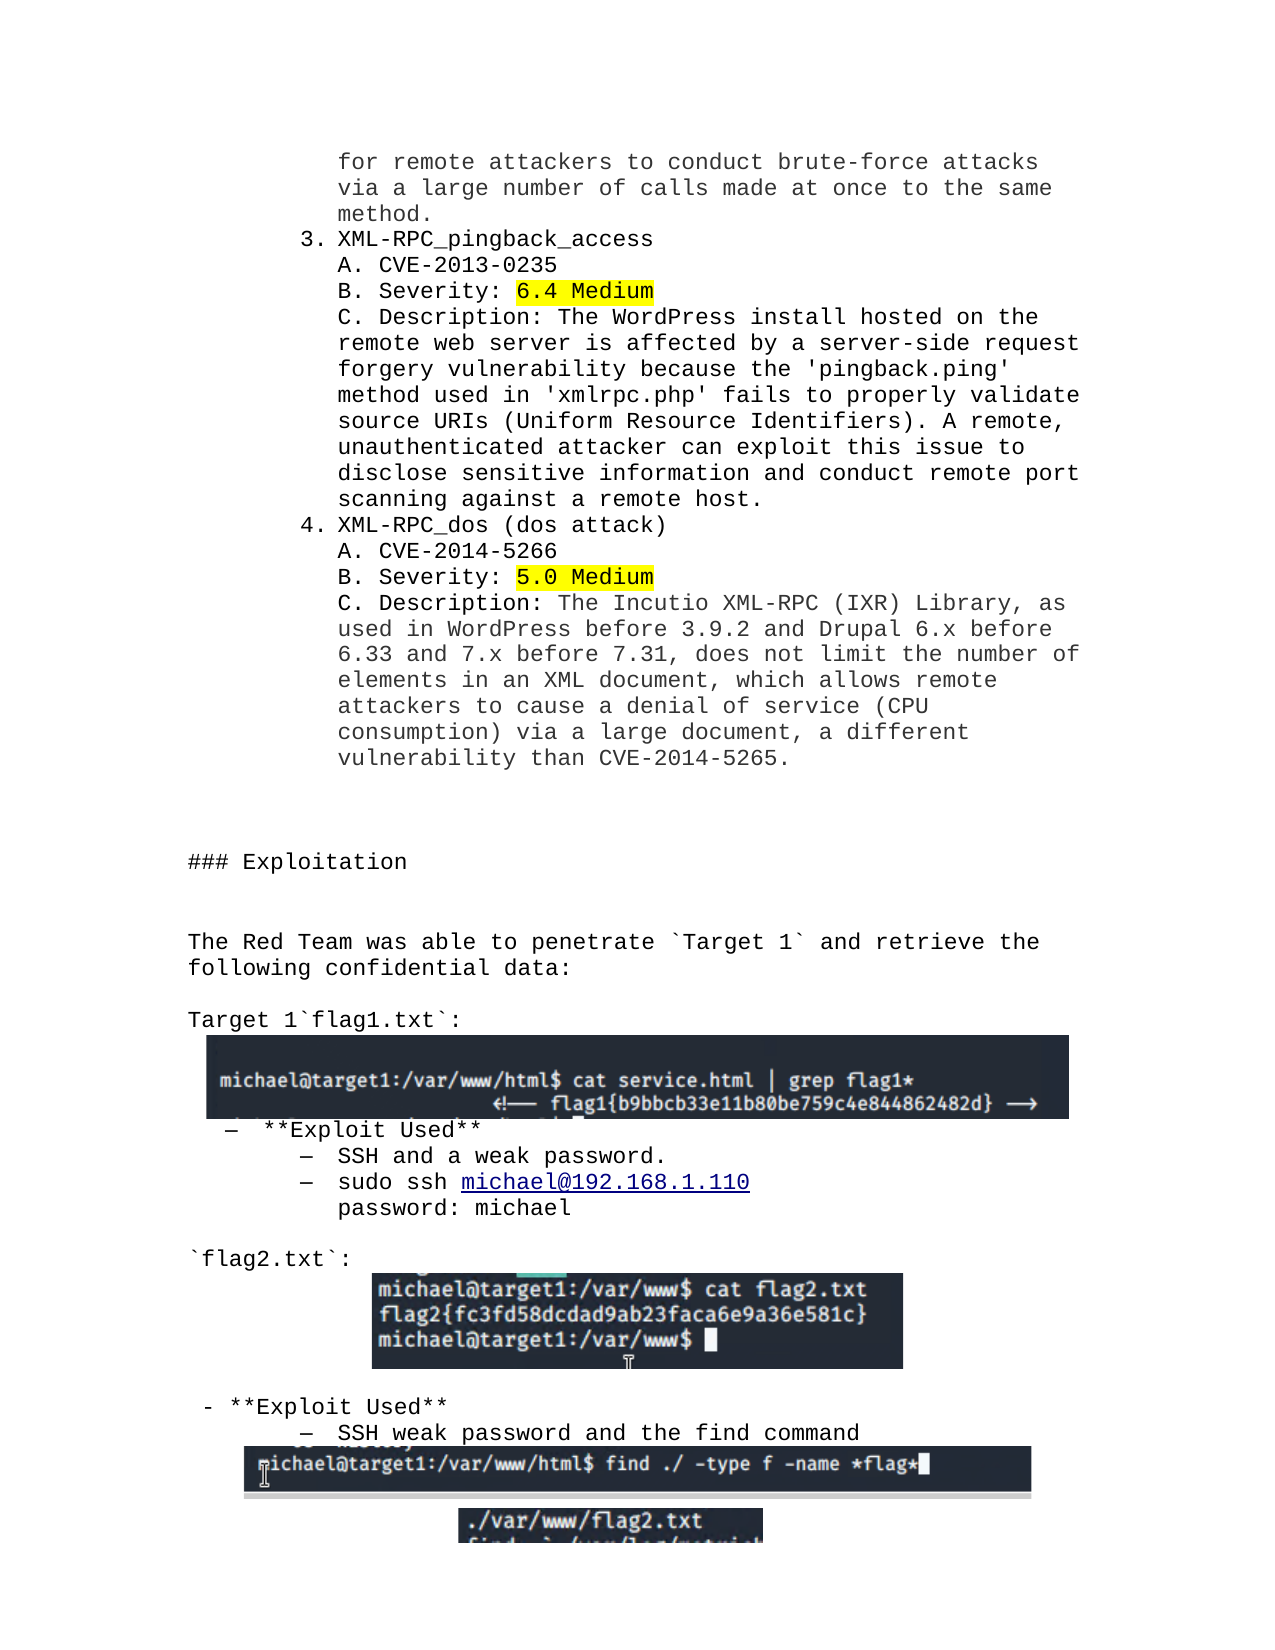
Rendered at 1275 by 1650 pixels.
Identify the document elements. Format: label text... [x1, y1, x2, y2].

text `flag2.txt`: [187, 1248, 1087, 1274]
text - **Exploit Used** [187, 1395, 1087, 1421]
list **Exploit Used** [225, 1034, 1087, 1144]
text ### Exploitation [187, 850, 1087, 876]
list password: michael [300, 1196, 1087, 1222]
list C. Description: The Incutio XML-RPC (IXR) Library, as used in WordPress before 3.9.2 and Drupal 6.x before 6.33 and 7.x before 7.31, does not limit the number of elements in an XML document, which allows remote attackers to cause a denial of service (CPU consumption) via a large document, a different vulnerability than CVE-2014-5265. [300, 591, 1087, 772]
list for remote attackers to conduct brute-force attacks via a large number of calls made at once to the same method. [300, 150, 1087, 228]
list SSH weak password and the find command [300, 1421, 1087, 1447]
text Target 1`flag1.txt`: [187, 1008, 1087, 1034]
list XML-RPC_pingback_access [300, 228, 1087, 254]
list B. Severity: 6.4 Medium [300, 280, 1087, 306]
list B. Severity: 5.0 Medium [300, 565, 1087, 591]
list C. Description: The WordPress install hosted on the remote web server is affected by a server-side request forgery vulnerability because the 'pingback.ping' method used in 'xmlrpc.php' fails to properly validate source URIs (Uniform Resource Identifiers). A remote, unauthenticated attacker can exploit this issue to disclose sensitive information and conduct remote port scanning against a remote host. [300, 306, 1087, 513]
list A. CVE-2013-0235 [300, 254, 1087, 280]
text The Red Team was able to penetrate `Target 1` and retrieve the following confidential data: [187, 931, 1087, 982]
list A. CVE-2014-5266 [300, 539, 1087, 565]
picture [206, 1035, 1069, 1119]
list SSH and a weak password. [300, 1144, 1087, 1170]
picture [243, 1446, 1032, 1499]
picture [371, 1273, 904, 1369]
list sudo ssh michael@192.168.1.110 [300, 1170, 1087, 1196]
picture [458, 1508, 763, 1543]
list XML-RPC_dos (dos attack) [300, 513, 1087, 539]
